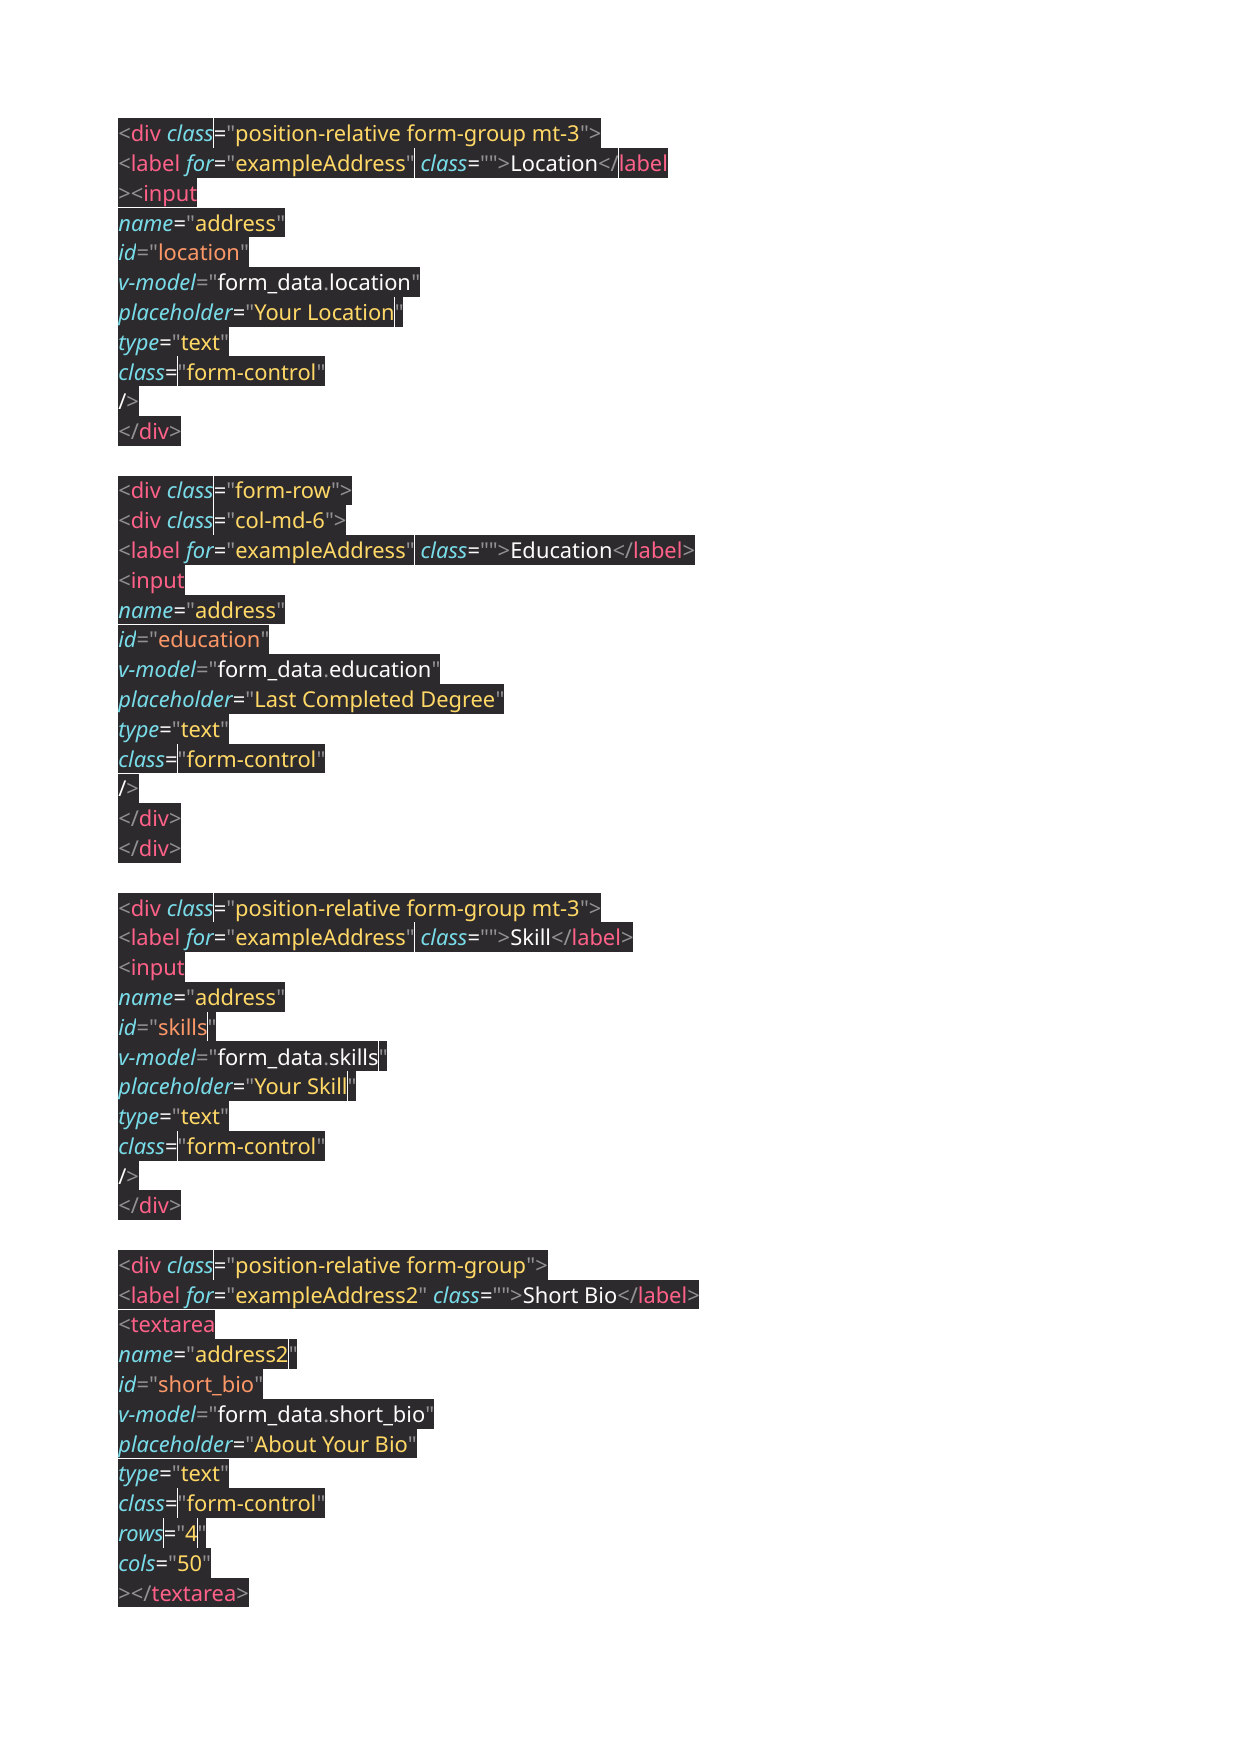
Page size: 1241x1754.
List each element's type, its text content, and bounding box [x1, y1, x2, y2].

text </div> [118, 416, 1122, 446]
text id="education" [118, 624, 1122, 654]
text ></textarea> [118, 1578, 1122, 1607]
text <div class="col-md-6"> [118, 505, 1122, 535]
text </div> [118, 833, 1122, 863]
text <div class="position-relative form-group"> [118, 1250, 1122, 1280]
text class="form-control" [118, 744, 1122, 773]
text name="address2" [118, 1339, 1122, 1369]
text /> [118, 773, 1122, 803]
text name="address" [118, 207, 1122, 237]
text name="address" [118, 595, 1122, 624]
text v-model="form_data.education" [118, 654, 1122, 684]
text class="form-control" [118, 1131, 1122, 1161]
text <div class="position-relative form-group mt-3"> [118, 118, 1122, 148]
text <input [118, 952, 1122, 982]
text <div class="form-row"> [118, 476, 1122, 505]
text <input [118, 565, 1122, 595]
text placeholder="Last Completed Degree" [118, 684, 1122, 714]
text v-model="form_data.skills" [118, 1041, 1122, 1071]
text <label for="exampleAddress" class="">Education</label> [118, 535, 1122, 565]
text placeholder="Your Location" [118, 297, 1122, 327]
text name="address" [118, 982, 1122, 1012]
text <label for="exampleAddress" class="">Skill</label> [118, 922, 1122, 952]
text <textarea [118, 1309, 1122, 1339]
text type="text" [118, 327, 1122, 356]
text /> [118, 386, 1122, 416]
text /> [118, 1161, 1122, 1190]
text placeholder="Your Skill" [118, 1071, 1122, 1101]
text id="skills" [118, 1012, 1122, 1041]
text type="text" [118, 714, 1122, 744]
text type="text" [118, 1101, 1122, 1131]
text id="location" [118, 237, 1122, 267]
text </div> [118, 803, 1122, 833]
text v-model="form_data.short_bio" [118, 1399, 1122, 1429]
text rows="4" [118, 1518, 1122, 1548]
text </div> [118, 1190, 1122, 1220]
text cols="50" [118, 1548, 1122, 1578]
text <label for="exampleAddress" class="">Location</label [118, 148, 1122, 178]
text class="form-control" [118, 356, 1122, 386]
text placeholder="About Your Bio" [118, 1429, 1122, 1458]
text v-model="form_data.location" [118, 267, 1122, 297]
text id="short_bio" [118, 1369, 1122, 1399]
text class="form-control" [118, 1488, 1122, 1518]
text ><input [118, 178, 1122, 207]
text <label for="exampleAddress2" class="">Short Bio</label> [118, 1280, 1122, 1309]
text type="text" [118, 1458, 1122, 1488]
text <div class="position-relative form-group mt-3"> [118, 892, 1122, 922]
